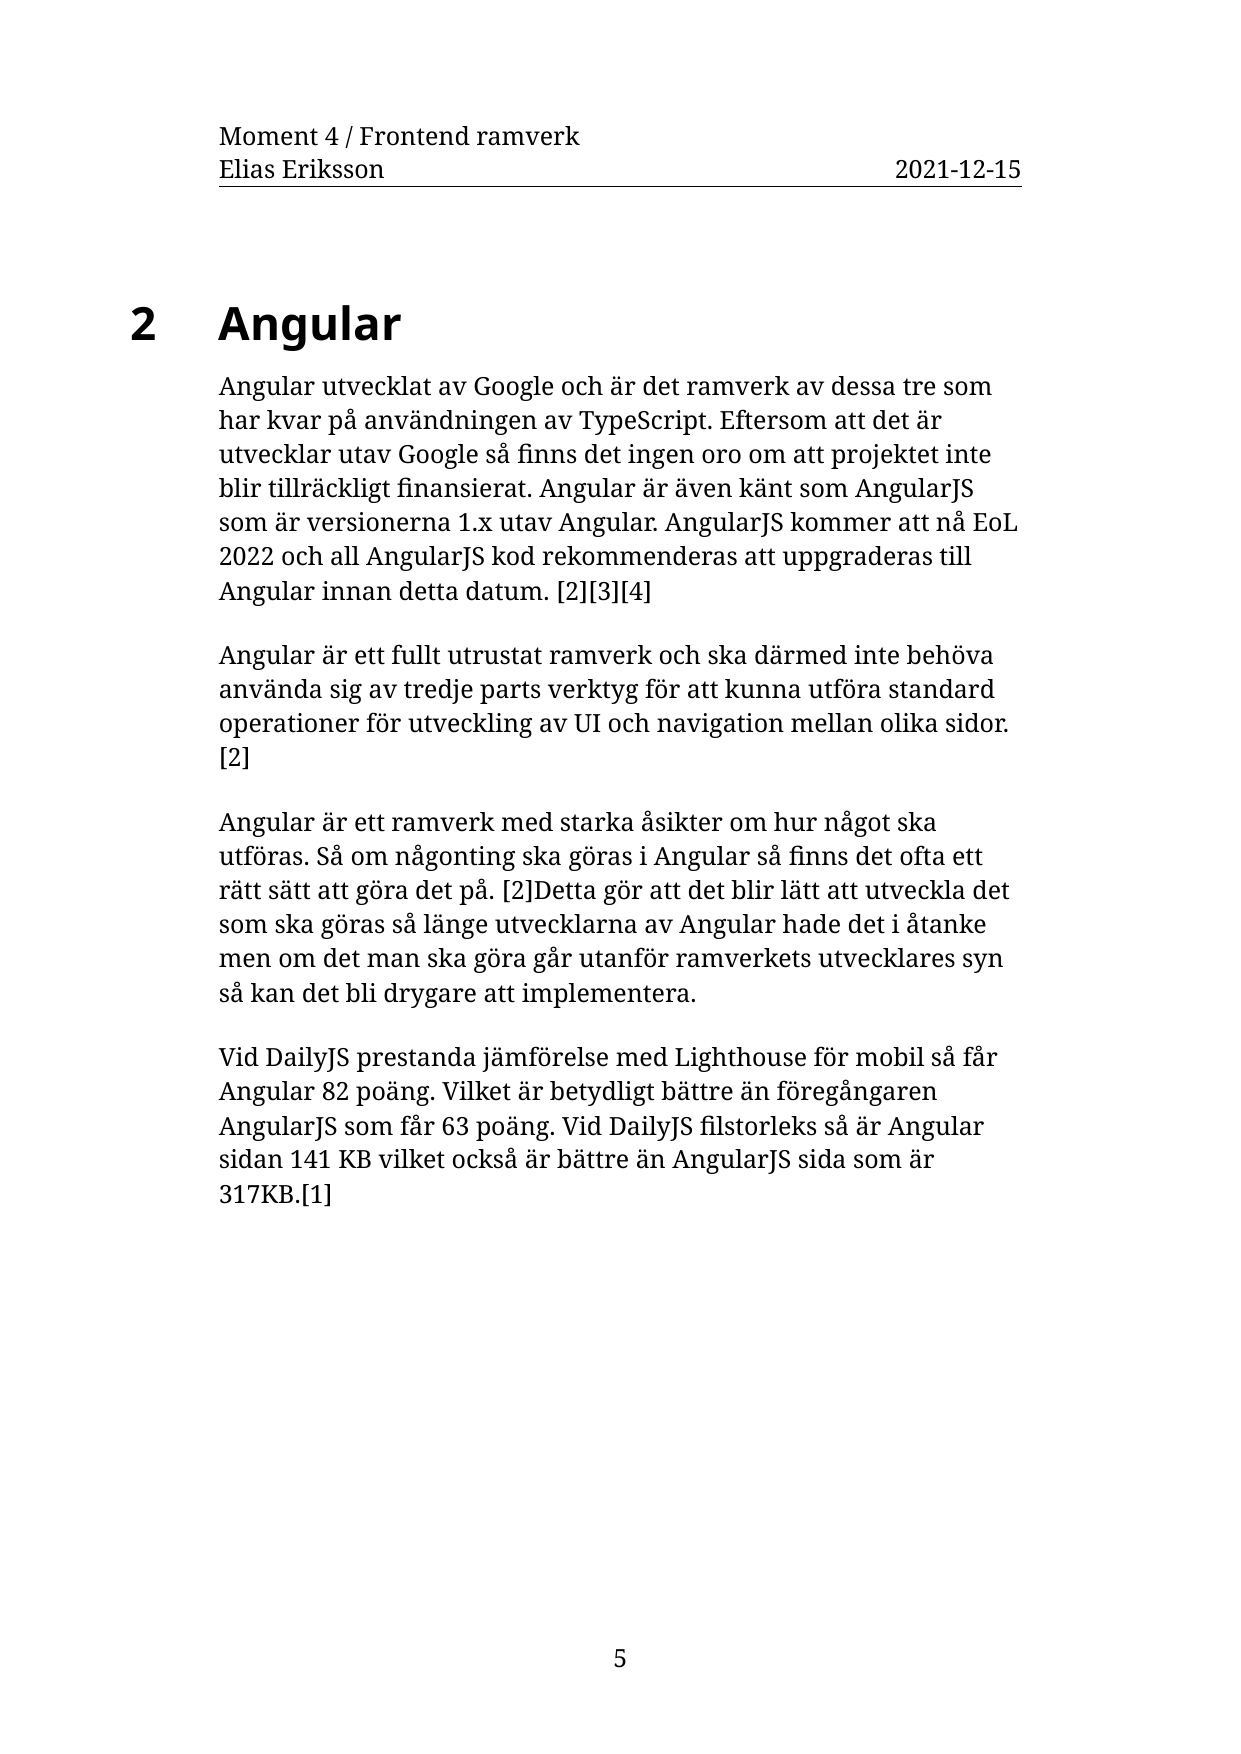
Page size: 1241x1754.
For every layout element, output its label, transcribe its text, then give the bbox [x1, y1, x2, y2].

text Vid DailyJS prestanda jämförelse med Lighthouse för mobil så får Angular 82 poäng. Vilket är betydligt bättre än föregångaren AngularJS som får 63 poäng. Vid DailyJS filstorleks så är Angular sidan 141 KB vilket också är bättre än AngularJS sida som är 317KB.[1] [218, 1040, 1022, 1210]
text Angular utvecklat av Google och är det ramverk av dessa tre som har kvar på användningen av TypeScript. Eftersom att det är utvecklar utav Google så finns det ingen oro om att projektet inte blir tillräckligt finansierat. Angular är även känt som AngularJS som är versionerna 1.x utav Angular. AngularJS kommer att nå EoL 2022 och all AngularJS kod rekommenderas att uppgraderas till Angular innan detta datum. [2][3][4] [218, 369, 1022, 607]
text Angular är ett fullt utrustat ramverk och ska därmed inte behöva använda sig av tredje parts verktyg för att kunna utföra standard operationer för utveckling av UI och navigation mellan olika sidor. [2] [218, 638, 1022, 774]
text Angular är ett ramverk med starka åsikter om hur något ska utföras. Så om någonting ska göras i Angular så finns det ofta ett rätt sätt att göra det på. [2]Detta gör att det blir lätt att utveckla det som ska göras så länge utvecklarna av Angular hade det i åtanke men om det man ska göra går utanför ramverkets utvecklares syn så kan det bli drygare att implementera. [218, 805, 1022, 1009]
subtitle Angular [130, 291, 1022, 353]
